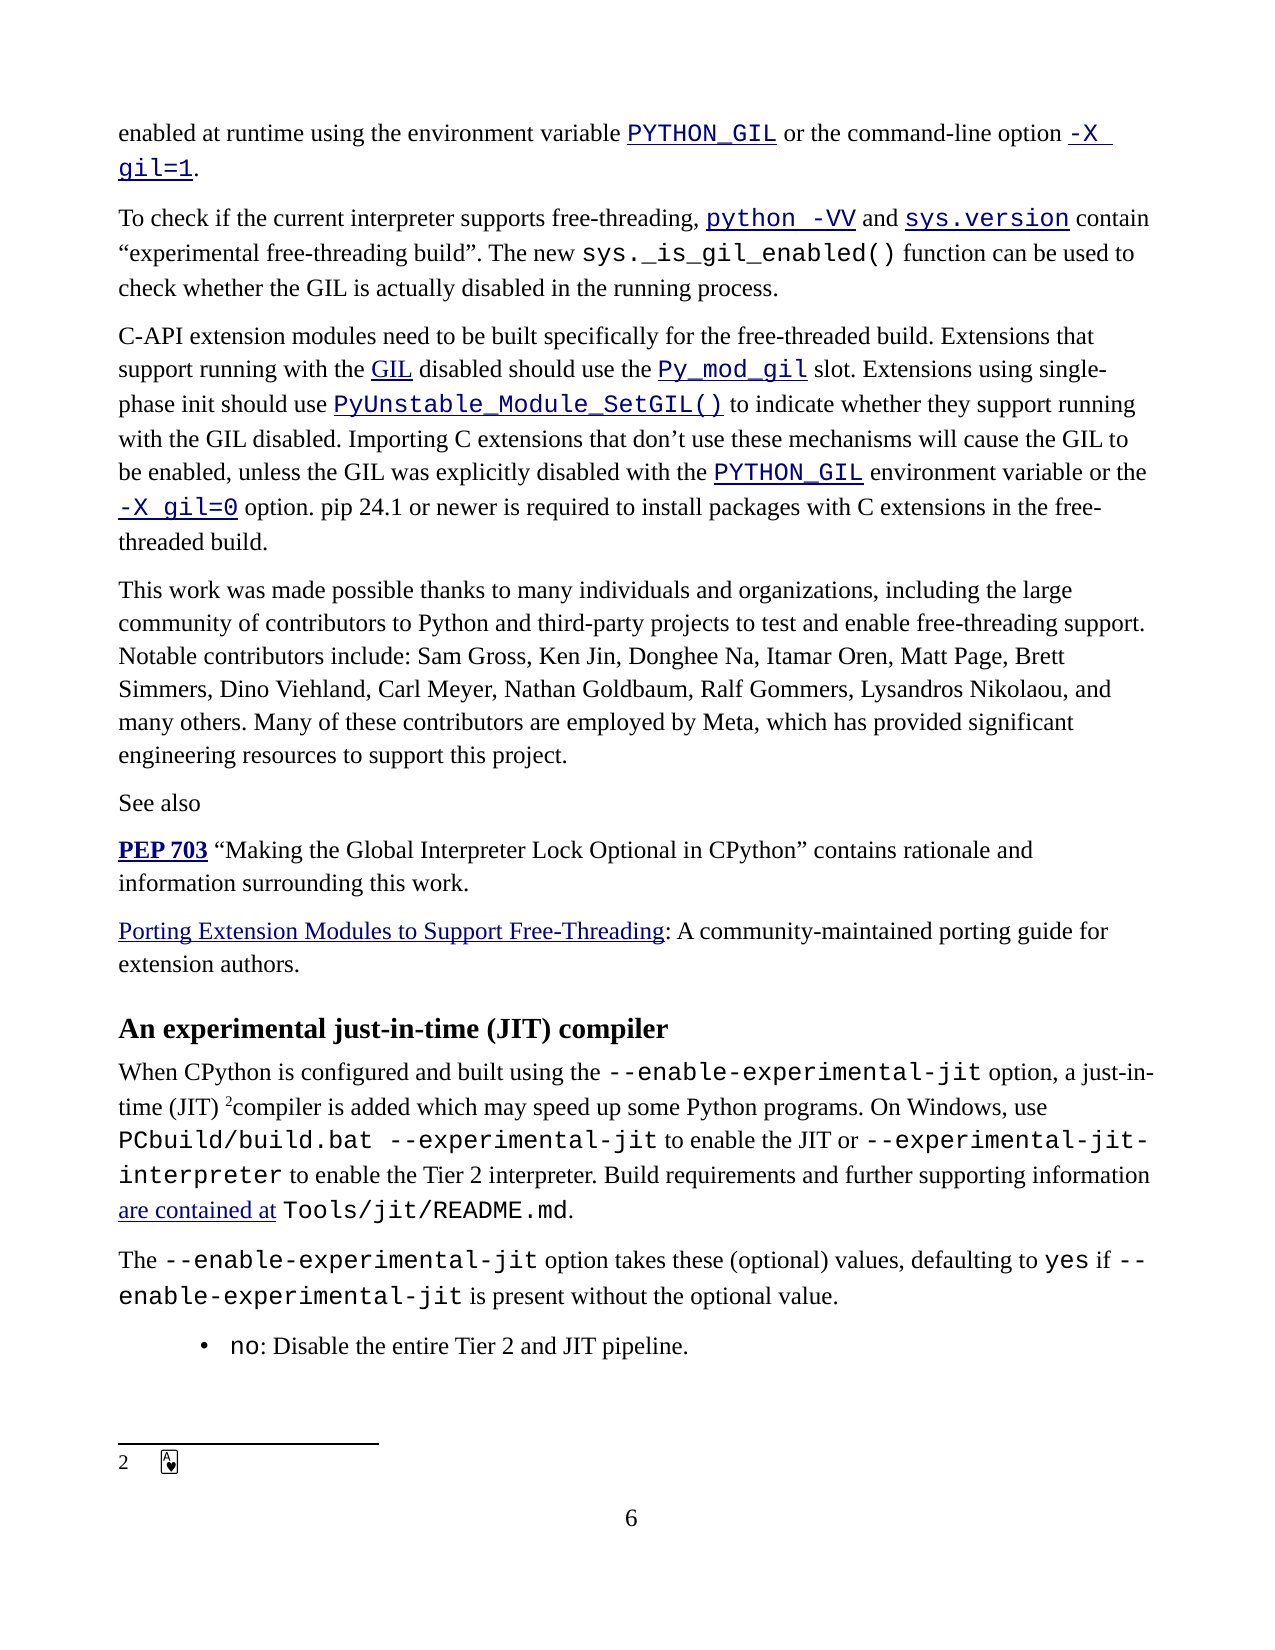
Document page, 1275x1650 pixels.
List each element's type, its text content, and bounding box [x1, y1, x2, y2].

text The --enable-experimental-jit option takes these (optional) values, defaulting to yes if --enable-experimental-jit is present without the optional value. [118, 1246, 1157, 1312]
text To check if the current interpreter supports free-threading, python -VV and sys.version contain “experimental free-threading build”. The new sys._is_gil_enabled() function can be used to check whether the GIL is actually disabled in the running process. [118, 203, 1157, 302]
text This work was made possible thanks to many individuals and organizations, including the large community of contributors to Python and third-party projects to test and enable free-threading support. Notable contributors include: Sam Gross, Ken Jin, Donghee Na, Itamar Oren, Matt Page, Brett Simmers, Dino Viehland, Carl Meyer, Nathan Goldbaum, Ralf Gommers, Lysandros Nikolaou, and many others. Many of these contributors are employed by Meta, which has provided significant engineering resources to support this project. [118, 575, 1157, 769]
text See also [118, 788, 1157, 817]
text Porting Extension Modules to Support Free-Threading: A community-maintained porting guide for extension authors. [118, 916, 1157, 978]
subtitle An experimental just-in-time (JIT) compiler [118, 1011, 1157, 1045]
list no: Disable the entire Tier 2 and JIT pipeline. [200, 1331, 1157, 1362]
text PEP 703 “Making the Global Interpreter Lock Optional in CPython” contains rationale and information surrounding this work. [118, 835, 1157, 897]
text C-API extension modules need to be built specifically for the free-threaded build. Extensions that support running with the GIL disabled should use the Py_mod_gil slot. Extensions using single-phase init should use PyUnstable_Module_SetGIL() to indicate whether they support running with the GIL disabled. Importing C extensions that don’t use these mechanisms will cause the GIL to be enabled, unless the GIL was explicitly disabled with the PYTHON_GIL environment variable or the -X gil=0 option. pip 24.1 or newer is required to install packages with C extensions in the free-threaded build. [118, 321, 1157, 556]
text 🂱 [118, 1449, 1157, 1474]
text enabled at runtime using the environment variable PYTHON_GIL or the command-line option -X gil=1. [118, 118, 1157, 184]
text When CPython is configured and built using the --enable-experimental-jit option, a just-in-time (JIT) compiler is added which may speed up some Python programs. On Windows, use PCbuild/build.bat --experimental-jit to enable the JIT or --experimental-jit-interpreter to enable the Tier 2 interpreter. Build requirements and further supporting information are contained at Tools/jit/README.md. [118, 1057, 1157, 1226]
